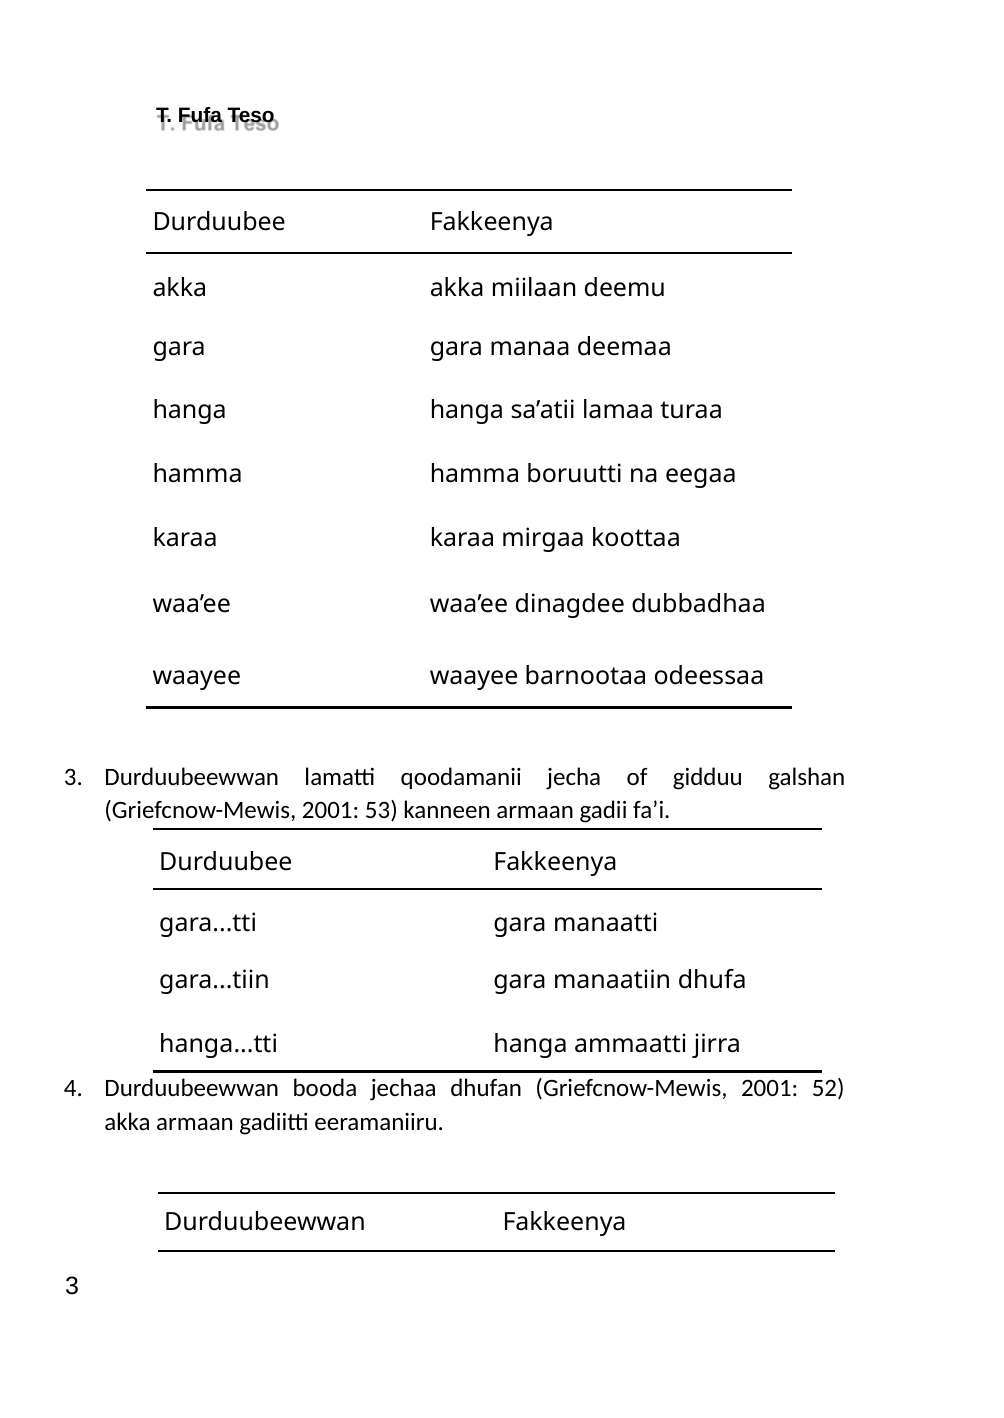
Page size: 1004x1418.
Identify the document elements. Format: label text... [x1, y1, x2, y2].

picture [142, 102, 311, 149]
table_cell gara [146, 308, 429, 371]
table_cell hanga ammaatti jirra [493, 1004, 822, 1070]
table_cell waayee barnootaa odeessaa [430, 631, 792, 706]
table_cell gara...tiin [153, 943, 493, 1003]
table_cell gara manaatti [493, 890, 822, 943]
table_cell gara manaatiin dhufa [493, 943, 822, 1003]
table_cell hamma [146, 435, 429, 499]
table_header Fakkeenya [430, 191, 792, 252]
table_cell akka [146, 254, 429, 308]
table_cell hamma boruutti na eegaa [430, 435, 792, 499]
list Durduubeewwan lamatti qoodamanii jecha of gidduu galshan (Griefcnow-Mewis, 2001: 53) kanneen armaan gadii fa’i. [64, 761, 846, 825]
table_cell waayee [146, 631, 429, 706]
table_cell gara manaa deemaa [430, 308, 792, 371]
table_header Durduubee [146, 191, 429, 252]
table_cell hanga...tti [153, 1004, 493, 1070]
table_cell waa’ee [146, 563, 429, 631]
table_cell karaa [146, 499, 429, 563]
table_cell akka miilaan deemu [430, 254, 792, 308]
table_header Fakkeenya [493, 830, 822, 888]
table_header Fakkeenya [502, 1194, 834, 1249]
list Durduubeewwan booda jechaa dhufan (Griefcnow-Mewis, 2001: 52) akka armaan gadiitti eeramaniiru. [64, 1072, 846, 1136]
table_cell karaa mirgaa koottaa [430, 499, 792, 563]
table_cell hanga sa’atii lamaa turaa [430, 371, 792, 435]
table_header Durduubee [153, 830, 493, 888]
table_cell hanga [146, 371, 429, 435]
table_header Durduubeewwan [158, 1194, 502, 1249]
table_cell gara...tti [153, 890, 493, 943]
table_cell waa’ee dinagdee dubbadhaa [430, 563, 792, 631]
